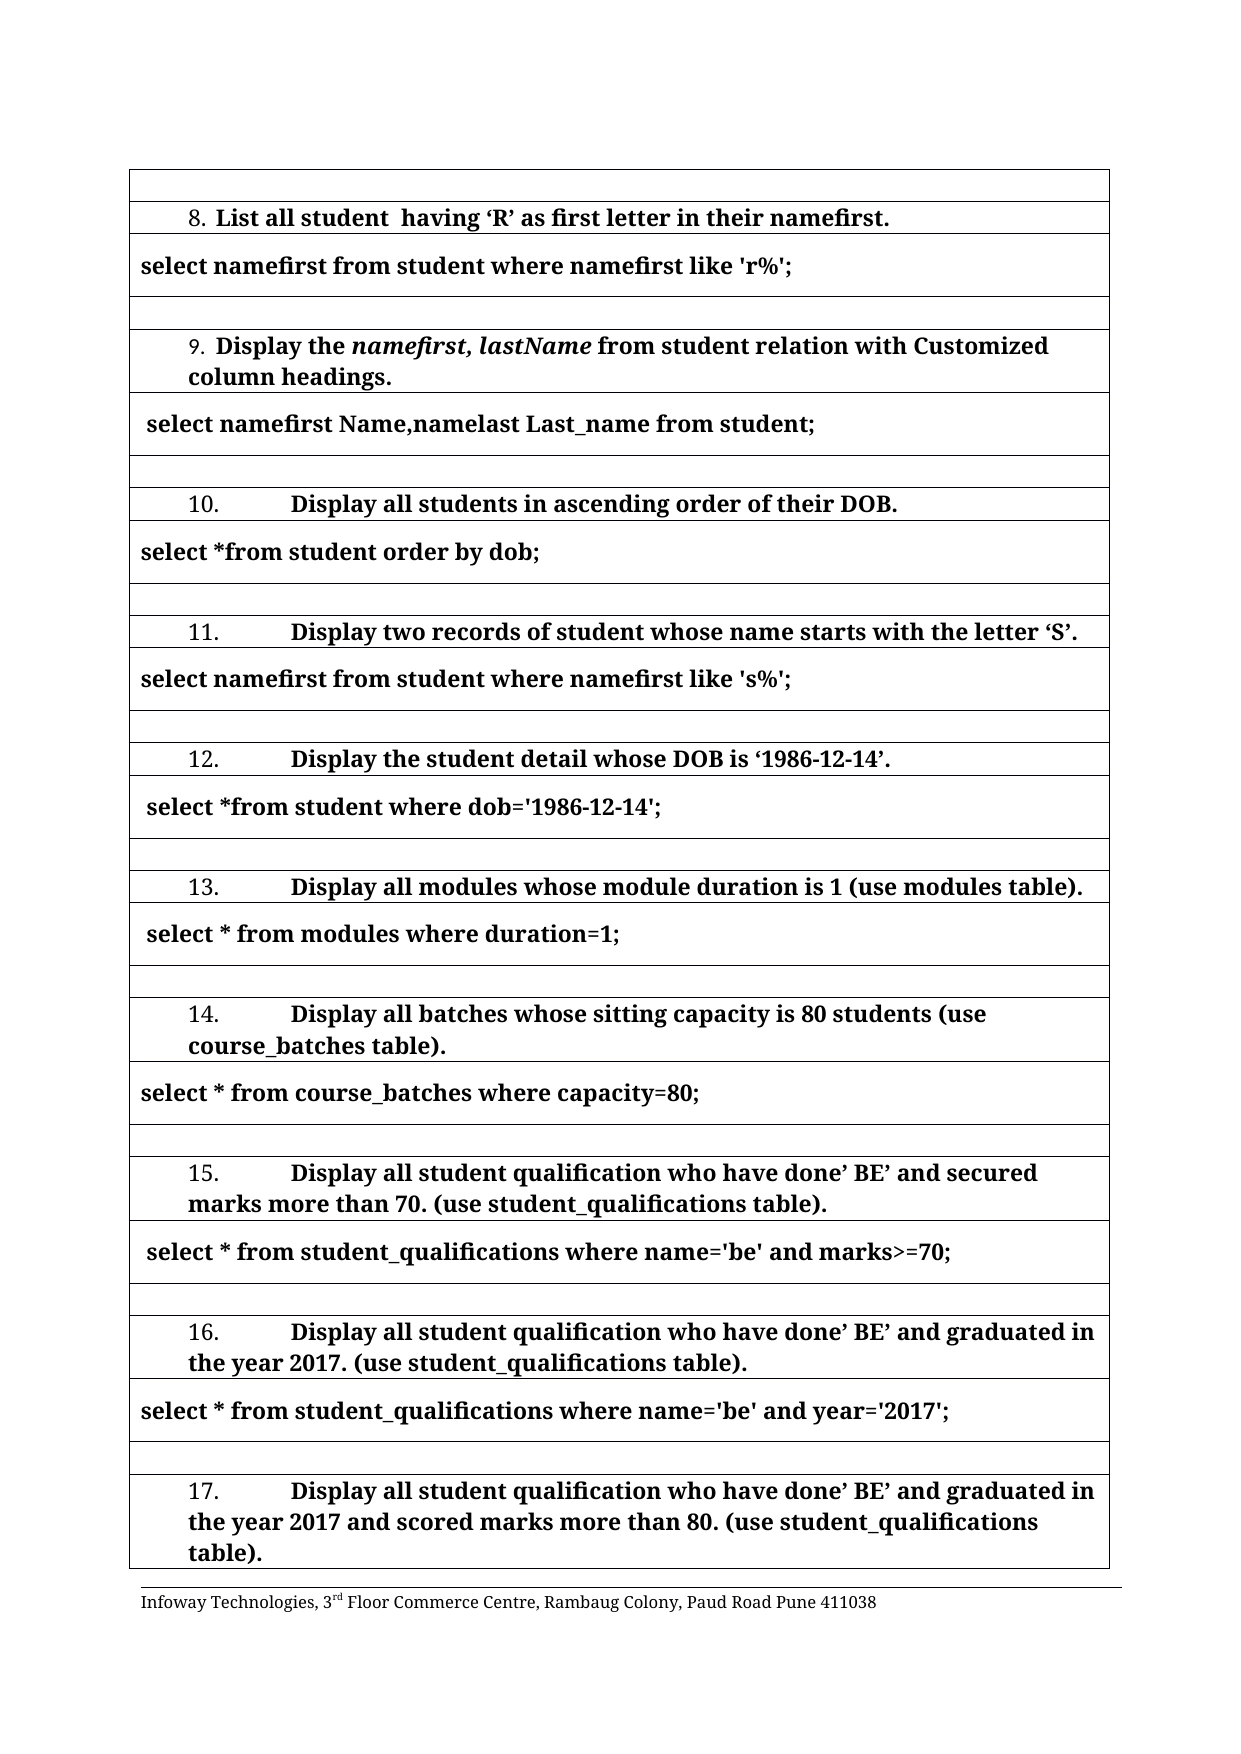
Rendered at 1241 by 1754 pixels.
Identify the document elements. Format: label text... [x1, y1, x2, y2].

table_cell [130, 584, 1109, 615]
table_cell [130, 456, 1109, 487]
table_cell Display the student detail whose DOB is ‘1986-12-14’. [130, 743, 1109, 774]
table_cell [130, 839, 1109, 870]
table_cell Display the namefirst, lastName from student relation with Customized column headings. [130, 330, 1109, 392]
table_cell Display all students in ascending order of their DOB. [130, 488, 1109, 519]
table_cell Display all student qualification who have done’ BE’ and secured marks more than 70. (use student_qualifications table). [130, 1157, 1109, 1219]
table_cell [130, 170, 1109, 201]
table_cell [130, 966, 1109, 997]
table_cell [130, 1125, 1109, 1156]
table_cell Display all student qualification who have done’ BE’ and graduated in the year 2017 and scored marks more than 80. (use student_qualifications table). [130, 1475, 1109, 1568]
table_cell Display two records of student whose name starts with the letter ‘S’. [130, 616, 1109, 647]
table_cell Display all modules whose module duration is 1 (use modules table). [130, 871, 1109, 902]
table_cell select * from student_qualifications where name='be' and year='2017'; [130, 1379, 1109, 1441]
table_cell Display all batches whose sitting capacity is 80 students (use course_batches table). [130, 998, 1109, 1061]
table_cell [130, 711, 1109, 742]
table_cell select *from student order by dob; [130, 521, 1109, 582]
table_cell Display all student qualification who have done’ BE’ and graduated in the year 2017. (use student_qualifications table). [130, 1316, 1109, 1378]
table_cell select namefirst Name,namelast Last_name from student; [130, 393, 1109, 455]
table_cell select *from student where dob='1986-12-14'; [130, 776, 1109, 837]
table_cell select * from course_batches where capacity=80; [130, 1062, 1109, 1124]
table_cell [130, 297, 1109, 328]
table_cell [130, 1284, 1109, 1315]
table_cell [130, 1442, 1109, 1473]
table_cell List all student having ‘R’ as first letter in their namefirst. [130, 202, 1109, 233]
table_cell select * from modules where duration=1; [130, 903, 1109, 965]
table_cell select * from student_qualifications where name='be' and marks>=70; [130, 1221, 1109, 1282]
table_cell select namefirst from student where namefirst like 's%'; [130, 648, 1109, 710]
table_cell select namefirst from student where namefirst like 'r%'; [130, 234, 1109, 296]
